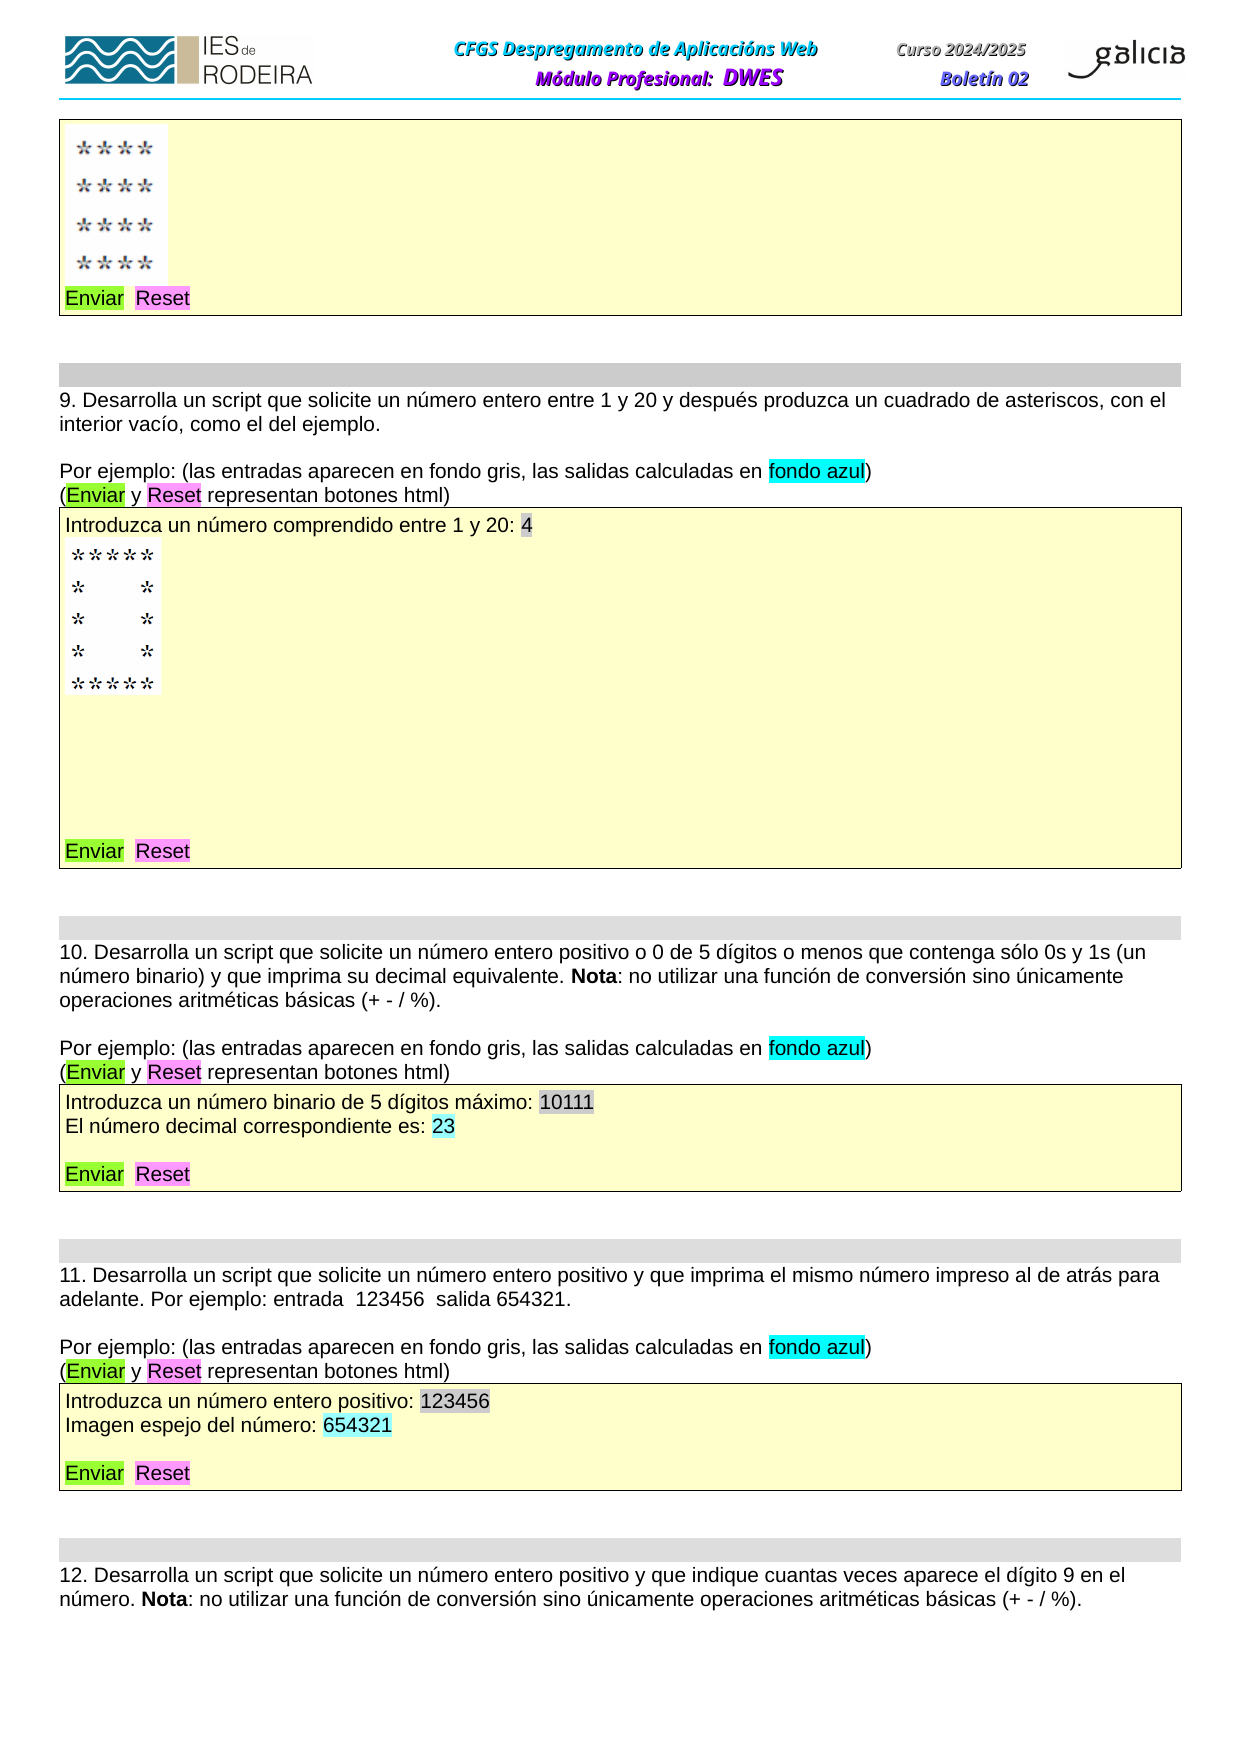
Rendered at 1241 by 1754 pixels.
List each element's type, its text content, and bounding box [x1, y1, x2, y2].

picture [64, 537, 162, 695]
text (Enviar y Reset representan botones html) [59, 483, 1181, 507]
text 12. Desarrolla un script que solicite un número entero positivo y que indique cuantas veces aparece el dígito 9 en el número. Nota: no utilizar una función de conversión sino únicamente operaciones aritméticas básicas (+ - / %). [59, 1562, 1181, 1610]
picture [64, 124, 168, 286]
text (Enviar y Reset representan botones html) [59, 1359, 1181, 1383]
table_header Introduzca un número binario de 5 dígitos máximo: 10111 El número decimal correspondiente es: 23 Enviar Reset [60, 1085, 1181, 1191]
text 9. Desarrolla un script que solicite un número entero entre 1 y 20 y después produzca un cuadrado de asteriscos, con el interior vacío, como el del ejemplo. [59, 387, 1181, 435]
table_header Introduzca un número entero positivo: 123456 Imagen espejo del número: 654321 Enviar Reset [60, 1384, 1181, 1490]
text 11. Desarrolla un script que solicite un número entero positivo y que imprima el mismo número impreso al de atrás para adelante. Por ejemplo: entrada 123456 salida 654321. [59, 1263, 1181, 1311]
text (Enviar y Reset representan botones html) [59, 1060, 1181, 1084]
text Por ejemplo: (las entradas aparecen en fondo gris, las salidas calculadas en fondo azul) [59, 459, 1181, 483]
table_header Enviar Reset [60, 120, 1181, 315]
table_header Introduzca un número comprendido entre 1 y 20: 4 Enviar Reset [60, 508, 1181, 868]
picture [1069, 37, 1190, 82]
picture [64, 35, 315, 85]
text Por ejemplo: (las entradas aparecen en fondo gris, las salidas calculadas en fondo azul) [59, 1036, 1181, 1060]
text Por ejemplo: (las entradas aparecen en fondo gris, las salidas calculadas en fondo azul) [59, 1335, 1181, 1359]
text 10. Desarrolla un script que solicite un número entero positivo o 0 de 5 dígitos o menos que contenga sólo 0s y 1s (un número binario) y que imprima su decimal equivalente. Nota: no utilizar una función de conversión sino únicamente operaciones aritméticas básicas (+ - / %). [59, 940, 1181, 1012]
